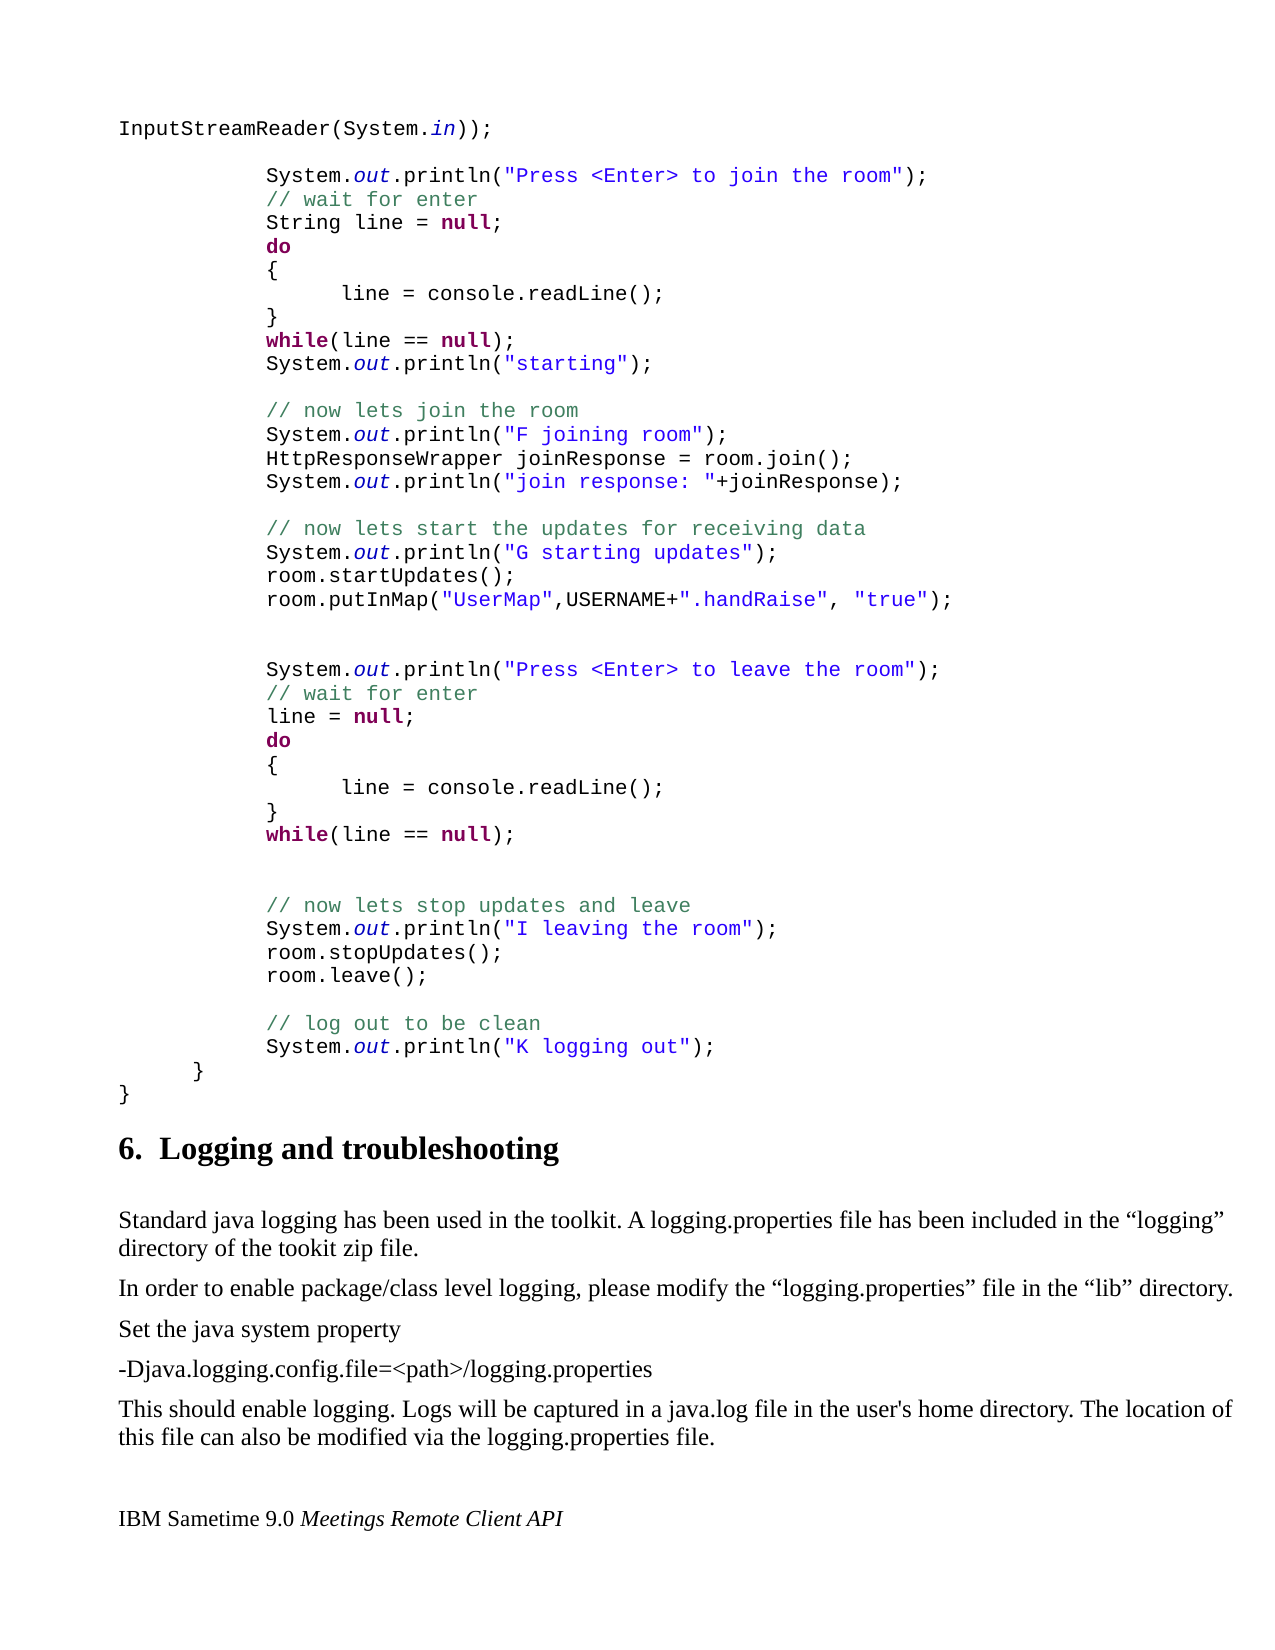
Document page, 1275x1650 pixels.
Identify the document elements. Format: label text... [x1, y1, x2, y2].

text System.out.println("Press <Enter> to leave the room"); [118, 659, 1275, 683]
text This should enable logging. Logs will be captured in a java.log file in the user's home directory. The location of this file can also be modified via the logging.properties file. [118, 1395, 1275, 1451]
text room.startUpdates(); [118, 565, 1275, 589]
text System.out.println("join response: "+joinResponse); [118, 471, 1275, 495]
text System.out.println("Press <Enter> to join the room"); [118, 165, 1275, 189]
text HttpResponseWrapper joinResponse = room.join(); [118, 448, 1275, 471]
text room.leave(); [118, 966, 1275, 989]
text // log out to be clean [118, 1013, 1275, 1036]
text // now lets start the updates for receiving data [118, 518, 1275, 542]
text } [118, 1083, 1275, 1107]
text System.out.println("F joining room"); [118, 424, 1275, 448]
text In order to enable package/class level logging, please modify the “logging.properties” file in the “lib” directory. [118, 1274, 1275, 1302]
text System.out.println("G starting updates"); [118, 542, 1275, 565]
text { [118, 259, 1275, 283]
text do [118, 236, 1275, 259]
text line = console.readLine(); [118, 777, 1275, 801]
text line = null; [118, 707, 1275, 730]
text room.stopUpdates(); [118, 942, 1275, 966]
text // wait for enter [118, 189, 1275, 212]
text // wait for enter [118, 683, 1275, 707]
text } [118, 801, 1275, 824]
text System.out.println("starting"); [118, 353, 1275, 377]
text { [118, 754, 1275, 777]
text while(line == null); [118, 824, 1275, 848]
text InputStreamReader(System.in)); [118, 118, 1275, 142]
subtitle Logging and troubleshooting [118, 1130, 1275, 1166]
text } [118, 306, 1275, 330]
text room.putInMap("UserMap",USERNAME+".handRaise", "true"); [118, 589, 1275, 612]
text Standard java logging has been used in the toolkit. A logging.properties file has been included in the “logging” directory of the tookit zip file. [118, 1207, 1275, 1262]
text do [118, 730, 1275, 754]
text line = console.readLine(); [118, 283, 1275, 306]
text Set the java system property [118, 1315, 1275, 1342]
text } [118, 1060, 1275, 1083]
text -Djava.logging.config.file=<path>/logging.properties [118, 1355, 1275, 1383]
text String line = null; [118, 212, 1275, 236]
text System.out.println("K logging out"); [118, 1036, 1275, 1060]
text System.out.println("I leaving the room"); [118, 918, 1275, 942]
text // now lets join the room [118, 401, 1275, 424]
text while(line == null); [118, 330, 1275, 353]
text // now lets stop updates and leave [118, 895, 1275, 918]
